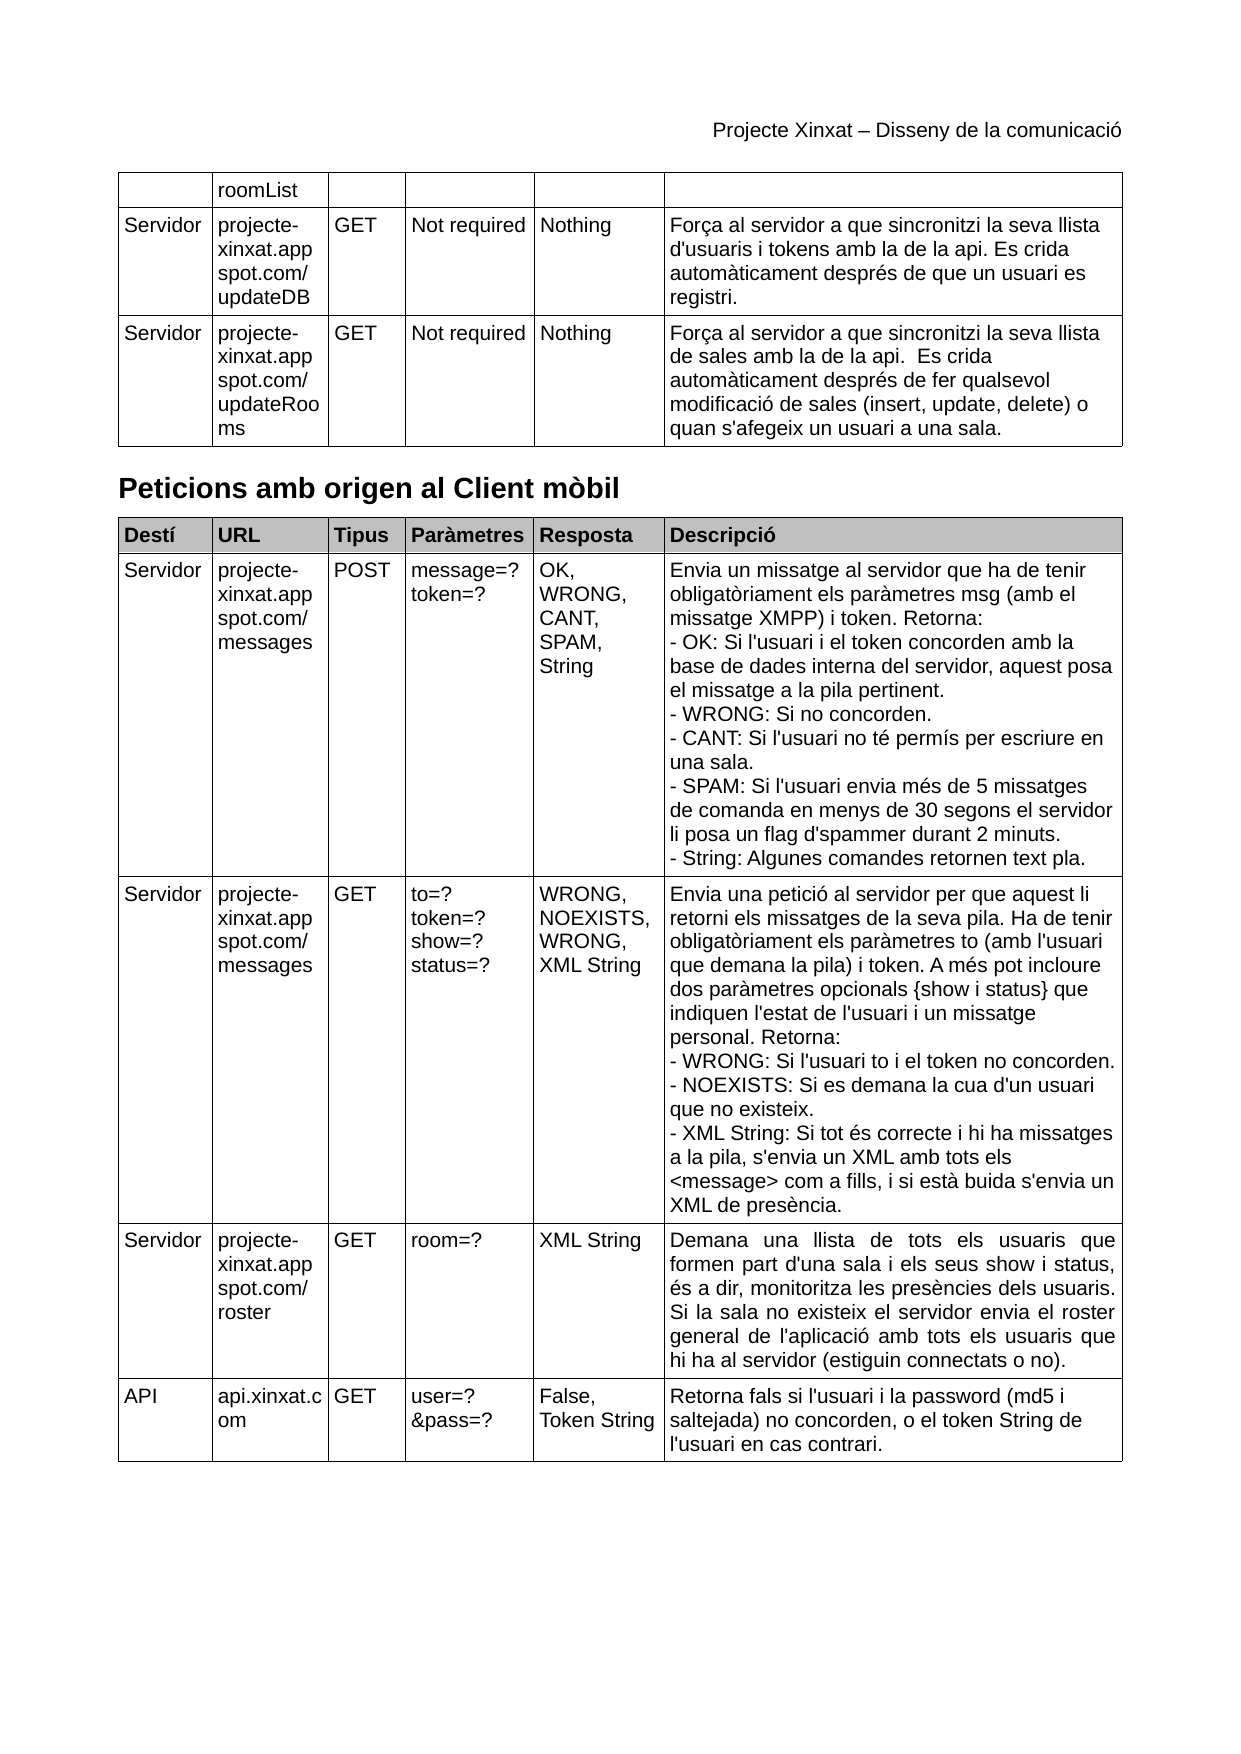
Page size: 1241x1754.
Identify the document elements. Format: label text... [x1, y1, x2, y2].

table_header Descripció [665, 518, 1122, 552]
table_cell Envia una petició al servidor per que aquest li retorni els missatges de la seva pila. Ha de tenir obligatòriament els paràmetres to (amb l'usuari que demana la pila) i token. A més pot incloure dos paràmetres opcionals {show i status} que indiquen l'estat de l'usuari i un missatge personal. Retorna: - WRONG: Si l'usuari to i el token no concorden. - NOEXISTS: Si es demana la cua d'un usuari que no existeix. - XML String: Si tot és correcte i hi ha missatges a la pila, s'envia un XML amb tots els <message> com a fills, i si està buida s'envia un XML de presència. [665, 877, 1122, 1222]
table_cell Nothing [535, 208, 664, 314]
subtitle Peticions amb origen al Client mòbil [118, 471, 1122, 504]
table_cell WRONG, NOEXISTS, WRONG, XML String [534, 877, 664, 1222]
table_cell user=? &pass=? [406, 1379, 533, 1461]
table_cell GET [329, 208, 405, 314]
table_header Tipus [329, 518, 405, 552]
table_cell Envia un missatge al servidor que ha de tenir obligatòriament els paràmetres msg (amb el missatge XMPP) i token. Retorna: - OK: Si l'usuari i el token concorden amb la base de dades interna del servidor, aquest posa el missatge a la pila pertinent. - WRONG: Si no concorden. - CANT: Si l'usuari no té permís per escriure en una sala. - SPAM: Si l'usuari envia més de 5 missatges de comanda en menys de 30 segons el servidor li posa un flag d'spammer durant 2 minuts. - String: Algunes comandes retornen text pla. [665, 554, 1122, 876]
table_cell Servidor [119, 554, 212, 876]
table_cell [406, 173, 534, 207]
table_cell [535, 173, 664, 207]
table_cell GET [329, 1224, 405, 1378]
table_cell projecte-xinxat.appspot.com/updateDB [213, 208, 328, 314]
table_header Paràmetres [406, 518, 533, 552]
table_cell Servidor [119, 316, 212, 446]
table_cell GET [329, 316, 405, 446]
table_cell XML String [534, 1224, 664, 1378]
table_cell Servidor [119, 877, 212, 1222]
table_cell GET [329, 877, 405, 1222]
table_cell Força al servidor a que sincronitzi la seva llista d'usuaris i tokens amb la de la api. Es crida automàticament després de que un usuari es registri. [665, 208, 1122, 314]
table_cell [119, 173, 212, 207]
table_cell Demana una llista de tots els usuaris que formen part d'una sala i els seus show i status, és a dir, monitoritza les presències dels usuaris. Si la sala no existeix el servidor envia el roster general de l'aplicació amb tots els usuaris que hi ha al servidor (estiguin connectats o no). [665, 1224, 1122, 1378]
table_cell False, Token String [534, 1379, 664, 1461]
table_cell projecte-xinxat.appspot.com/messages [213, 554, 328, 876]
table_cell [665, 173, 1122, 207]
table_header URL [213, 518, 328, 552]
table_cell roomList [213, 173, 328, 207]
table_cell projecte-xinxat.appspot.com/updateRooms [213, 316, 328, 446]
table_cell OK, WRONG, CANT, SPAM, String [534, 554, 664, 876]
table_cell projecte-xinxat.appspot.com/messages [213, 877, 328, 1222]
table_cell POST [329, 554, 405, 876]
table_cell Retorna fals si l'usuari i la password (md5 i saltejada) no concorden, o el token String de l'usuari en cas contrari. [665, 1379, 1122, 1461]
table_cell API [119, 1379, 212, 1461]
table_cell Servidor [119, 1224, 212, 1378]
table_cell message=? token=? [406, 554, 533, 876]
table_cell to=? token=? show=? status=? [406, 877, 533, 1222]
table_cell Not required [406, 316, 534, 446]
table_cell Servidor [119, 208, 212, 314]
table_cell [329, 173, 405, 207]
table_cell Força al servidor a que sincronitzi la seva llista de sales amb la de la api. Es crida automàticament després de fer qualsevol modificació de sales (insert, update, delete) o quan s'afegeix un usuari a una sala. [665, 316, 1122, 446]
table_cell Nothing [535, 316, 664, 446]
table_cell api.xinxat.com [213, 1379, 328, 1461]
table_header Resposta [534, 518, 664, 552]
table_cell projecte-xinxat.appspot.com/roster [213, 1224, 328, 1378]
table_cell room=? [406, 1224, 533, 1378]
table_cell Not required [406, 208, 534, 314]
table_cell GET [329, 1379, 405, 1461]
table_header Destí [119, 518, 212, 552]
